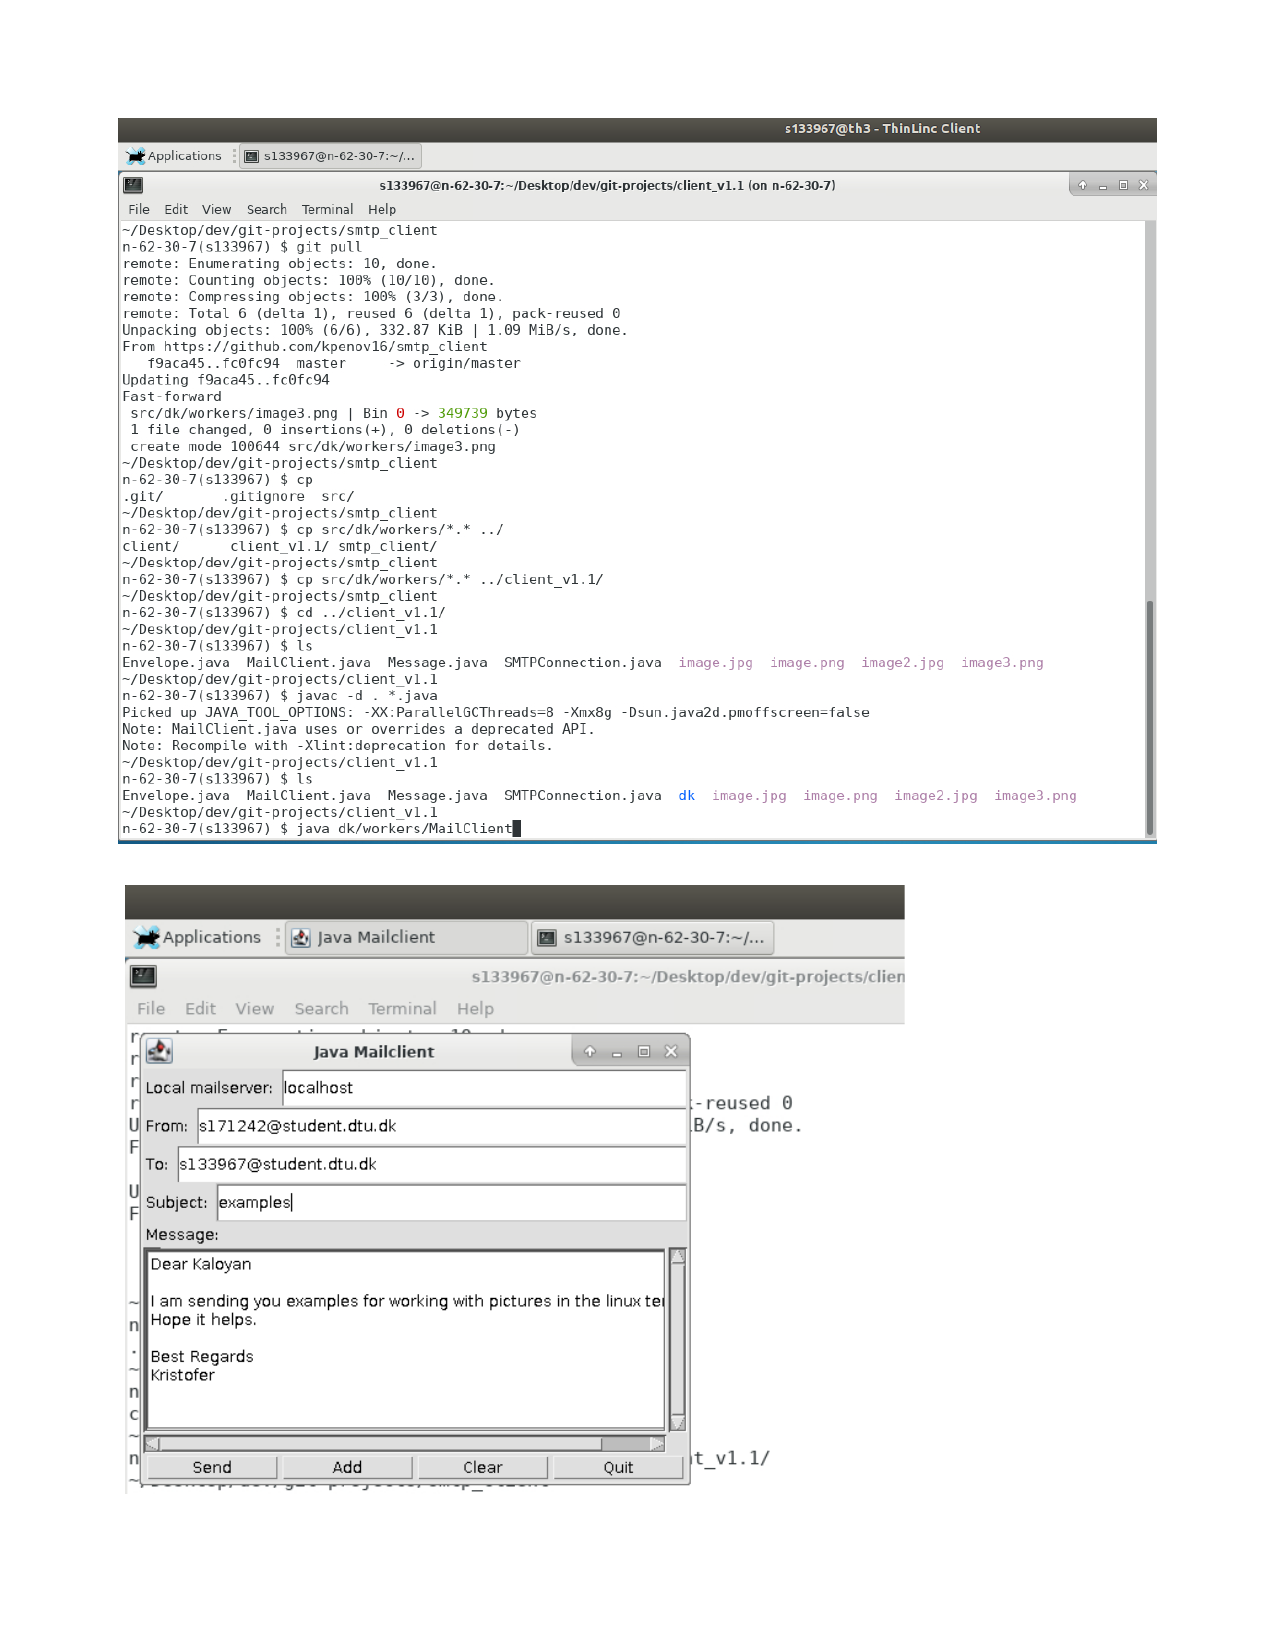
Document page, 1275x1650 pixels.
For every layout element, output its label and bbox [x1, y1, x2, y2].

picture [125, 885, 905, 1494]
picture [118, 118, 1157, 844]
